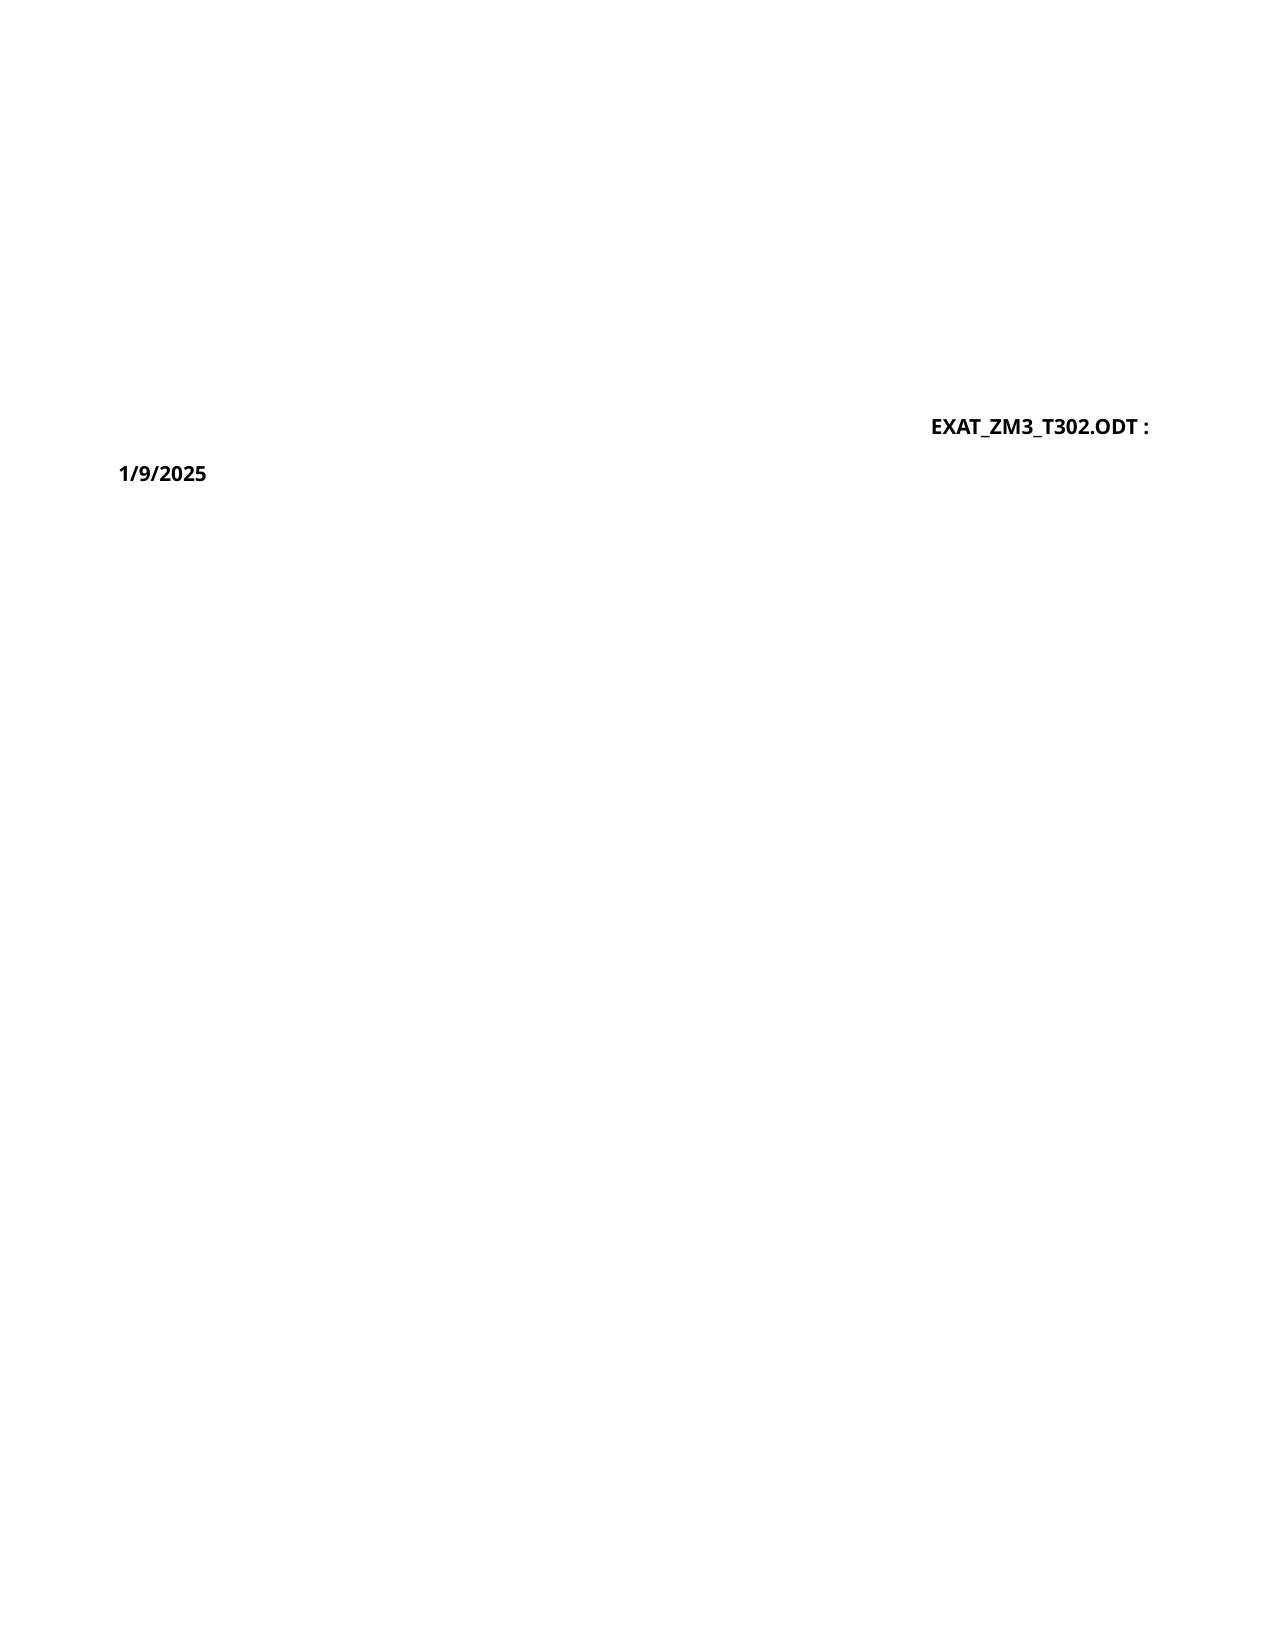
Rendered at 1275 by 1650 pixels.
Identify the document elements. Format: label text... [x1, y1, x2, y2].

text EXAT_ZM3_T302.ODT : 1/9/2025 [118, 345, 1157, 487]
